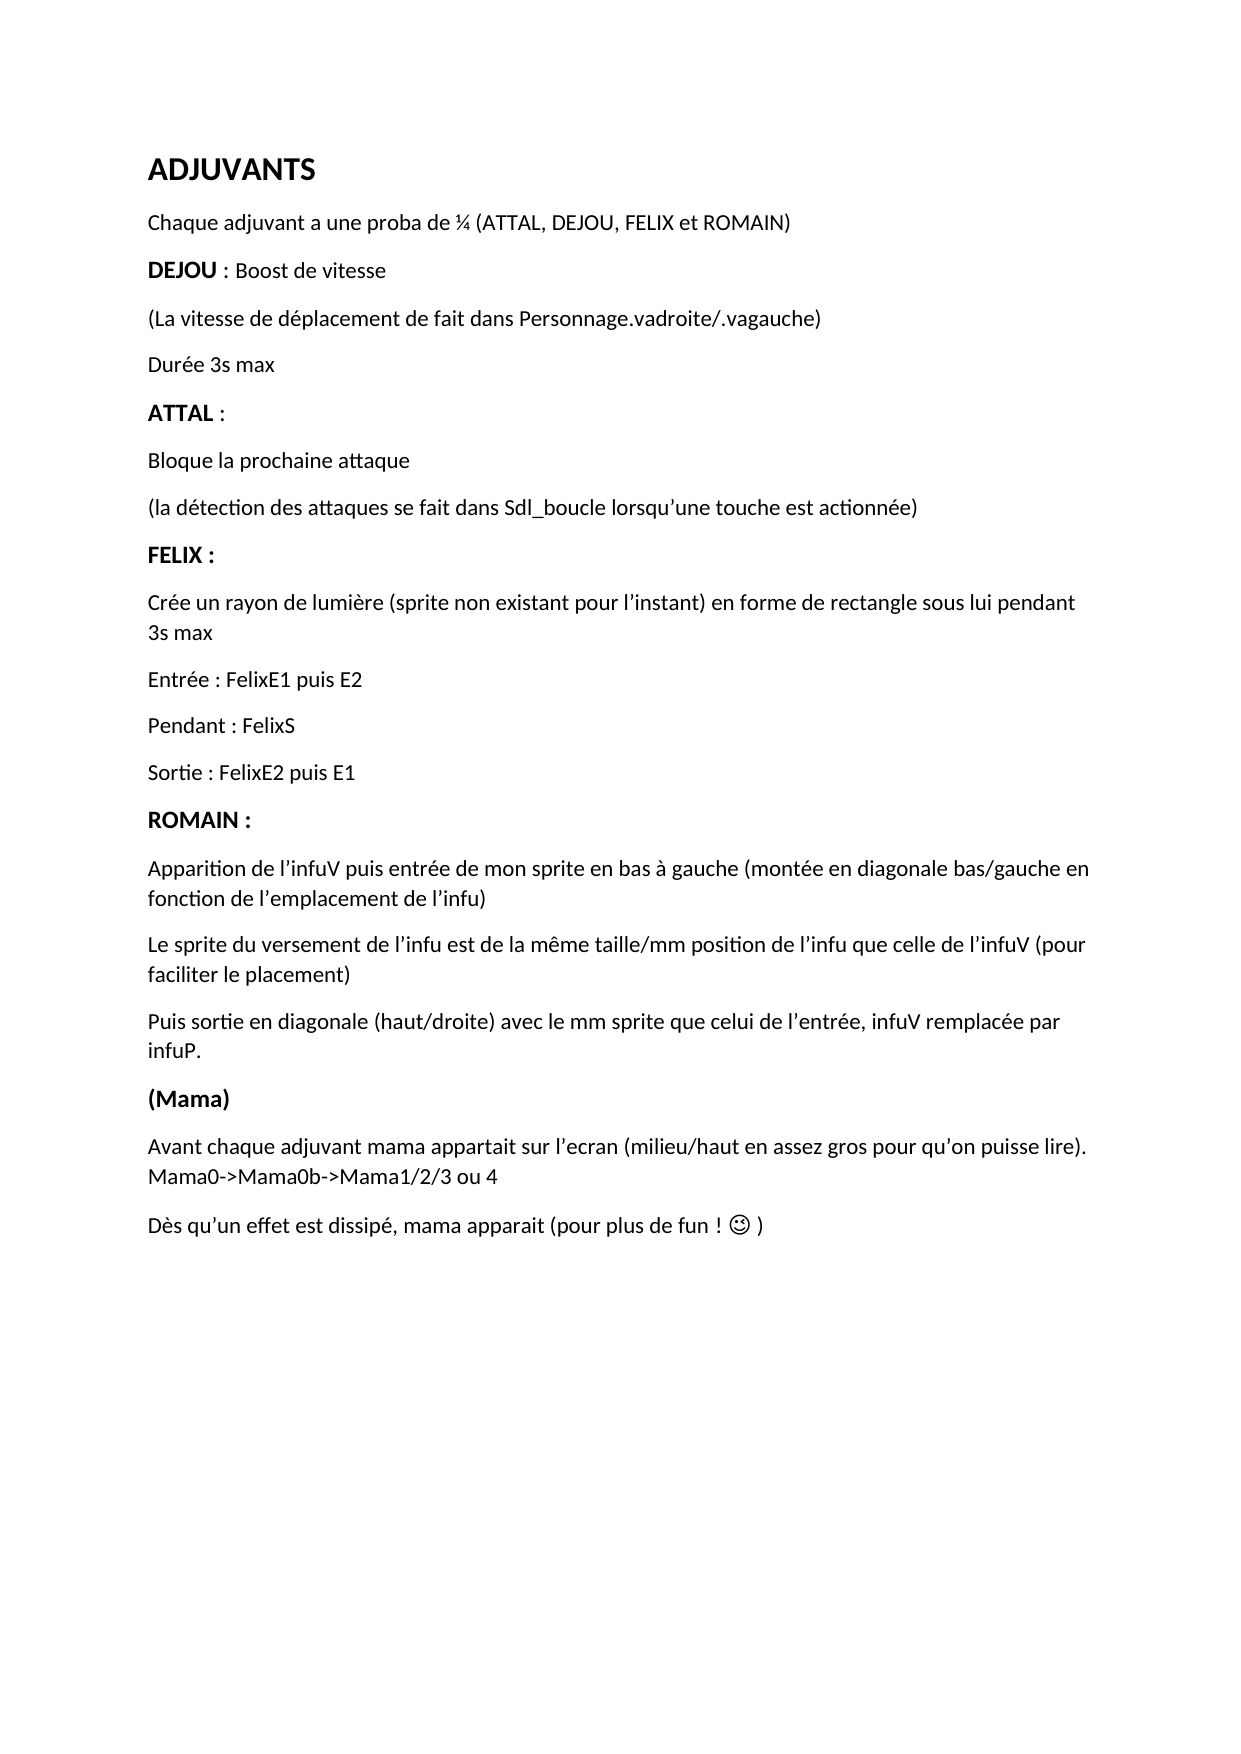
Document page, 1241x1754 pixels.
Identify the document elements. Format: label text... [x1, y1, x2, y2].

text Sortie : FelixE2 puis E1 [148, 758, 1093, 786]
text (La vitesse de déplacement de fait dans Personnage.vadroite/.vagauche) [148, 304, 1093, 332]
text (la détection des attaques se fait dans Sdl_boucle lorsqu’une touche est actionnée) [148, 493, 1093, 521]
text Le sprite du versement de l’infu est de la même taille/mm position de l’infu que celle de l’infuV (pour faciliter le placement) [148, 930, 1093, 988]
text ROMAIN : [148, 804, 1093, 835]
text ADJUVANTS [148, 148, 1093, 188]
text Entrée : FelixE1 puis E2 [148, 665, 1093, 693]
text Bloque la prochaine attaque [148, 446, 1093, 474]
text Chaque adjuvant a une proba de ¼ (ATTAL, DEJOU, FELIX et ROMAIN) [148, 208, 1093, 236]
text Dès qu’un effet est dissipé, mama apparait (pour plus de fun ! 😉 ) [148, 1209, 1093, 1240]
text Crée un rayon de lumière (sprite non existant pour l’instant) en forme de rectangle sous lui pendant 3s max [148, 588, 1093, 646]
text DEJOU : Boost de vitesse [148, 254, 1093, 285]
text Puis sortie en diagonale (haut/droite) avec le mm sprite que celui de l’entrée, infuV remplacée par infuP. [148, 1007, 1093, 1065]
text Avant chaque adjuvant mama appartait sur l’ecran (milieu/haut en assez gros pour qu’on puisse lire). Mama0->Mama0b->Mama1/2/3 ou 4 [148, 1132, 1093, 1190]
text FELIX : [148, 539, 1093, 570]
text ATTAL : [148, 397, 1093, 427]
text (Mama) [148, 1083, 1093, 1114]
text Pendant : FelixS [148, 711, 1093, 739]
text Apparition de l’infuV puis entrée de mon sprite en bas à gauche (montée en diagonale bas/gauche en fonction de l’emplacement de l’infu) [148, 854, 1093, 912]
text Durée 3s max [148, 350, 1093, 378]
